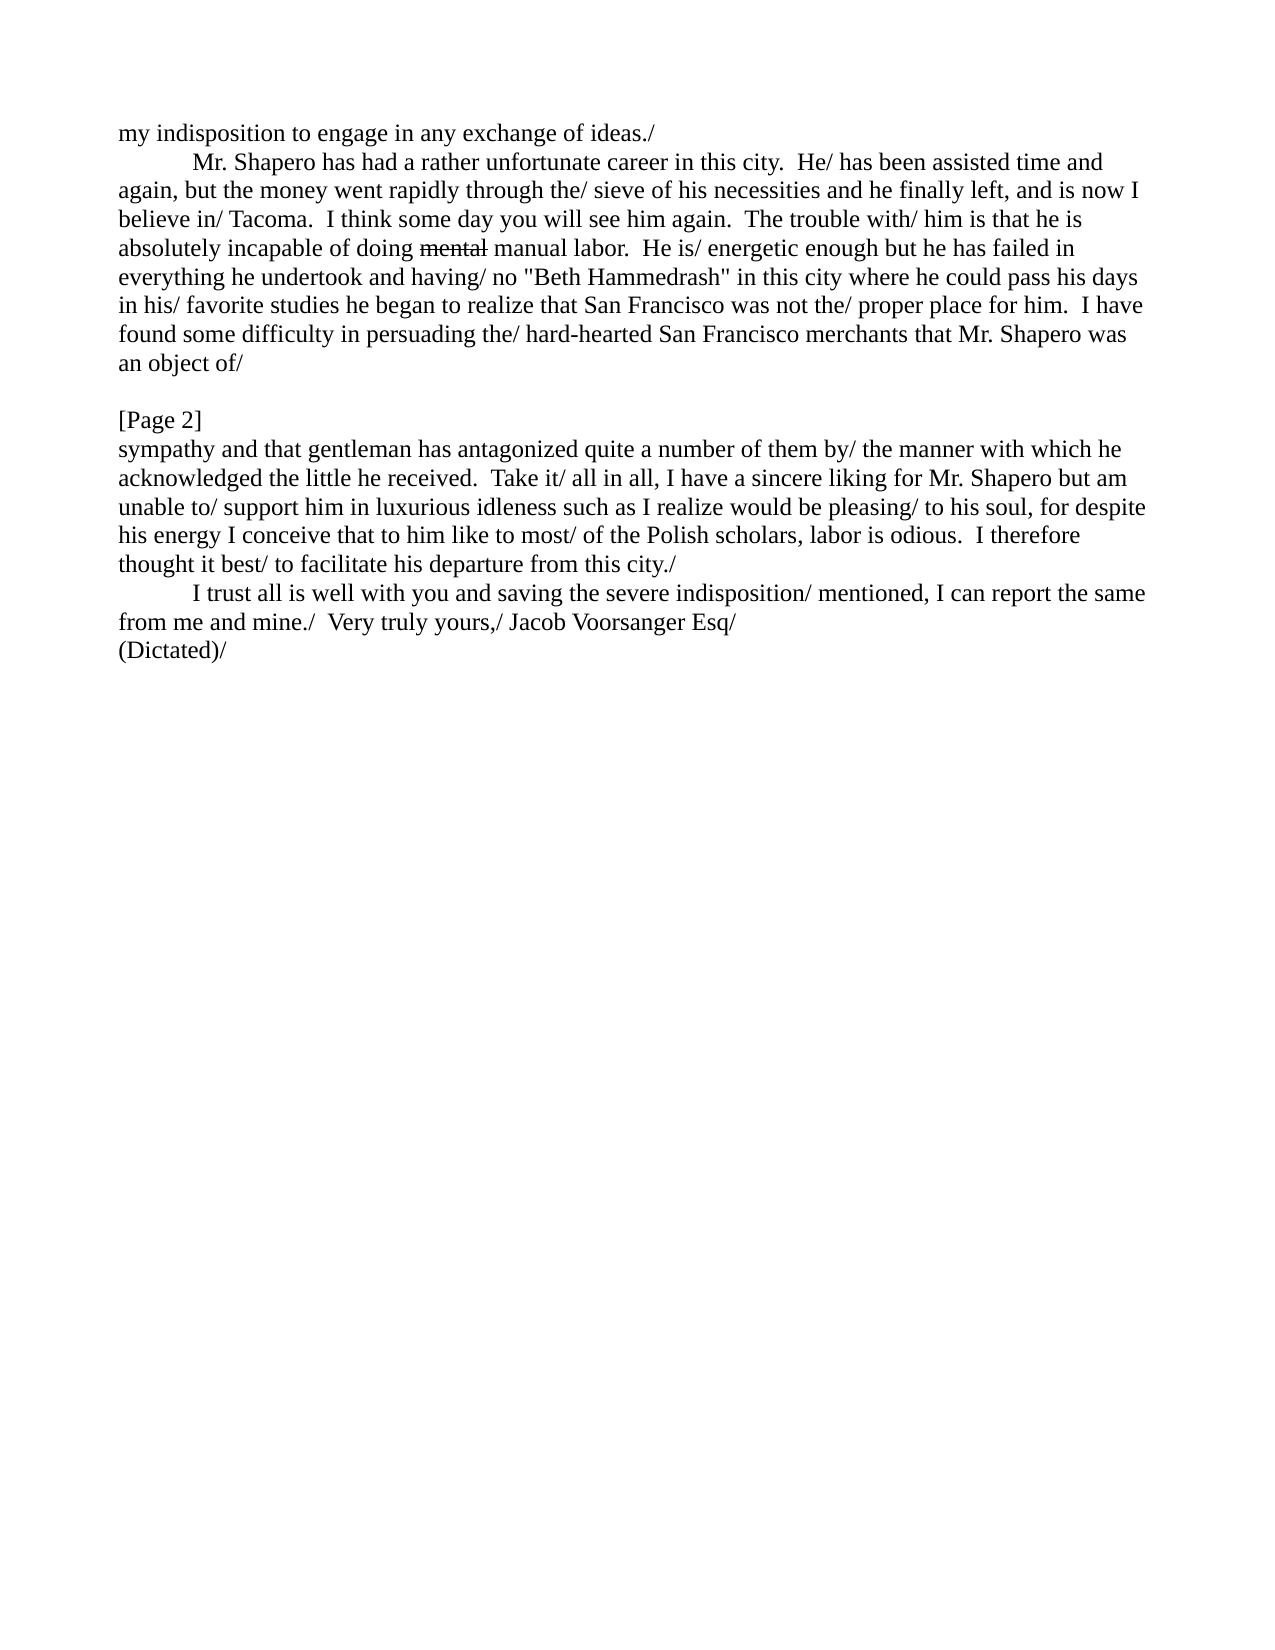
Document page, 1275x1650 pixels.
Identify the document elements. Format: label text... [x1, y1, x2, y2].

text Mr. Shapero has had a rather unfortunate career in this city. He/ has been assisted time and again, but the money went rapidly through the/ sieve of his necessities and he finally left, and is now I believe in/ Tacoma. I think some day you will see him again. The trouble with/ him is that he is absolutely incapable of doing mental manual labor. He is/ energetic enough but he has failed in everything he undertook and having/ no "Beth Hammedrash" in this city where he could pass his days in his/ favorite studies he began to realize that San Francisco was not the/ proper place for him. I have found some difficulty in persuading the/ hard-hearted San Francisco merchants that Mr. Shapero was an object of/ [118, 147, 1157, 377]
text I trust all is well with you and saving the severe indisposition/ mentioned, I can report the same from me and mine./ Very truly yours,/ Jacob Voorsanger Esq/ [118, 578, 1157, 636]
text my indisposition to engage in any exchange of ideas./ [118, 118, 1157, 147]
text sympathy and that gentleman has antagonized quite a number of them by/ the manner with which he acknowledged the little he received. Take it/ all in all, I have a sincere liking for Mr. Shapero but am unable to/ support him in luxurious idleness such as I realize would be pleasing/ to his soul, for despite his energy I conceive that to him like to most/ of the Polish scholars, labor is odious. I therefore thought it best/ to facilitate his departure from this city./ [118, 434, 1157, 578]
text (Dictated)/ [118, 636, 1157, 664]
text [Page 2] [118, 406, 1157, 434]
